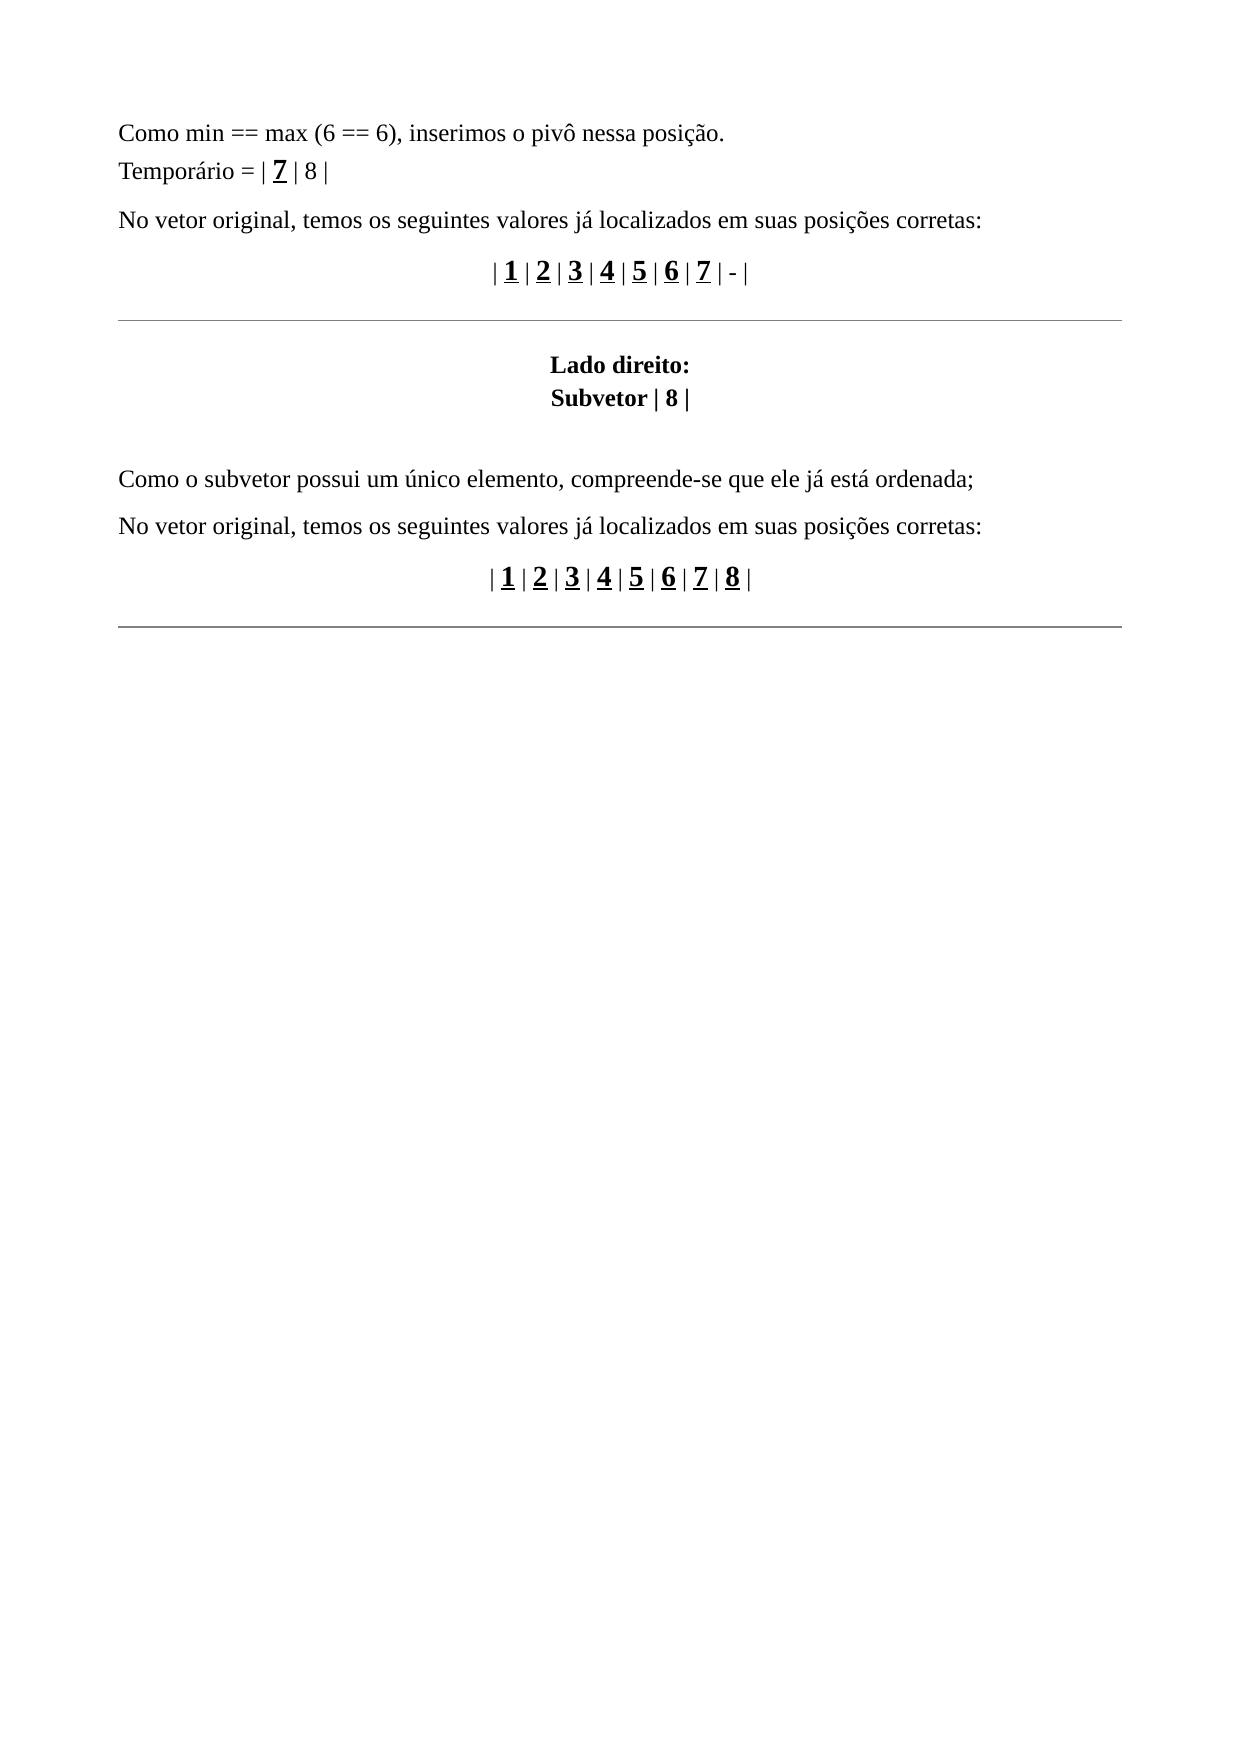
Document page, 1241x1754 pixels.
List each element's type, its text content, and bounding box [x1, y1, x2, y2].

text | 1 | 2 | 3 | 4 | 5 | 6 | 7 | 8 | [118, 559, 1122, 592]
text No vetor original, temos os seguintes valores já localizados em suas posições corretas: [118, 511, 1122, 540]
text Como min == max (6 == 6), inserimos o pivô nessa posição. Temporário = | 7 | 8 | [118, 118, 1122, 185]
text Lado direito: Subvetor | 8 | [118, 350, 1122, 412]
text No vetor original, temos os seguintes valores já localizados em suas posições corretas: [118, 205, 1122, 234]
text Como o subvetor possui um único elemento, compreende-se que ele já está ordenada; [118, 431, 1122, 492]
text | 1 | 2 | 3 | 4 | 5 | 6 | 7 | - | [118, 253, 1122, 286]
